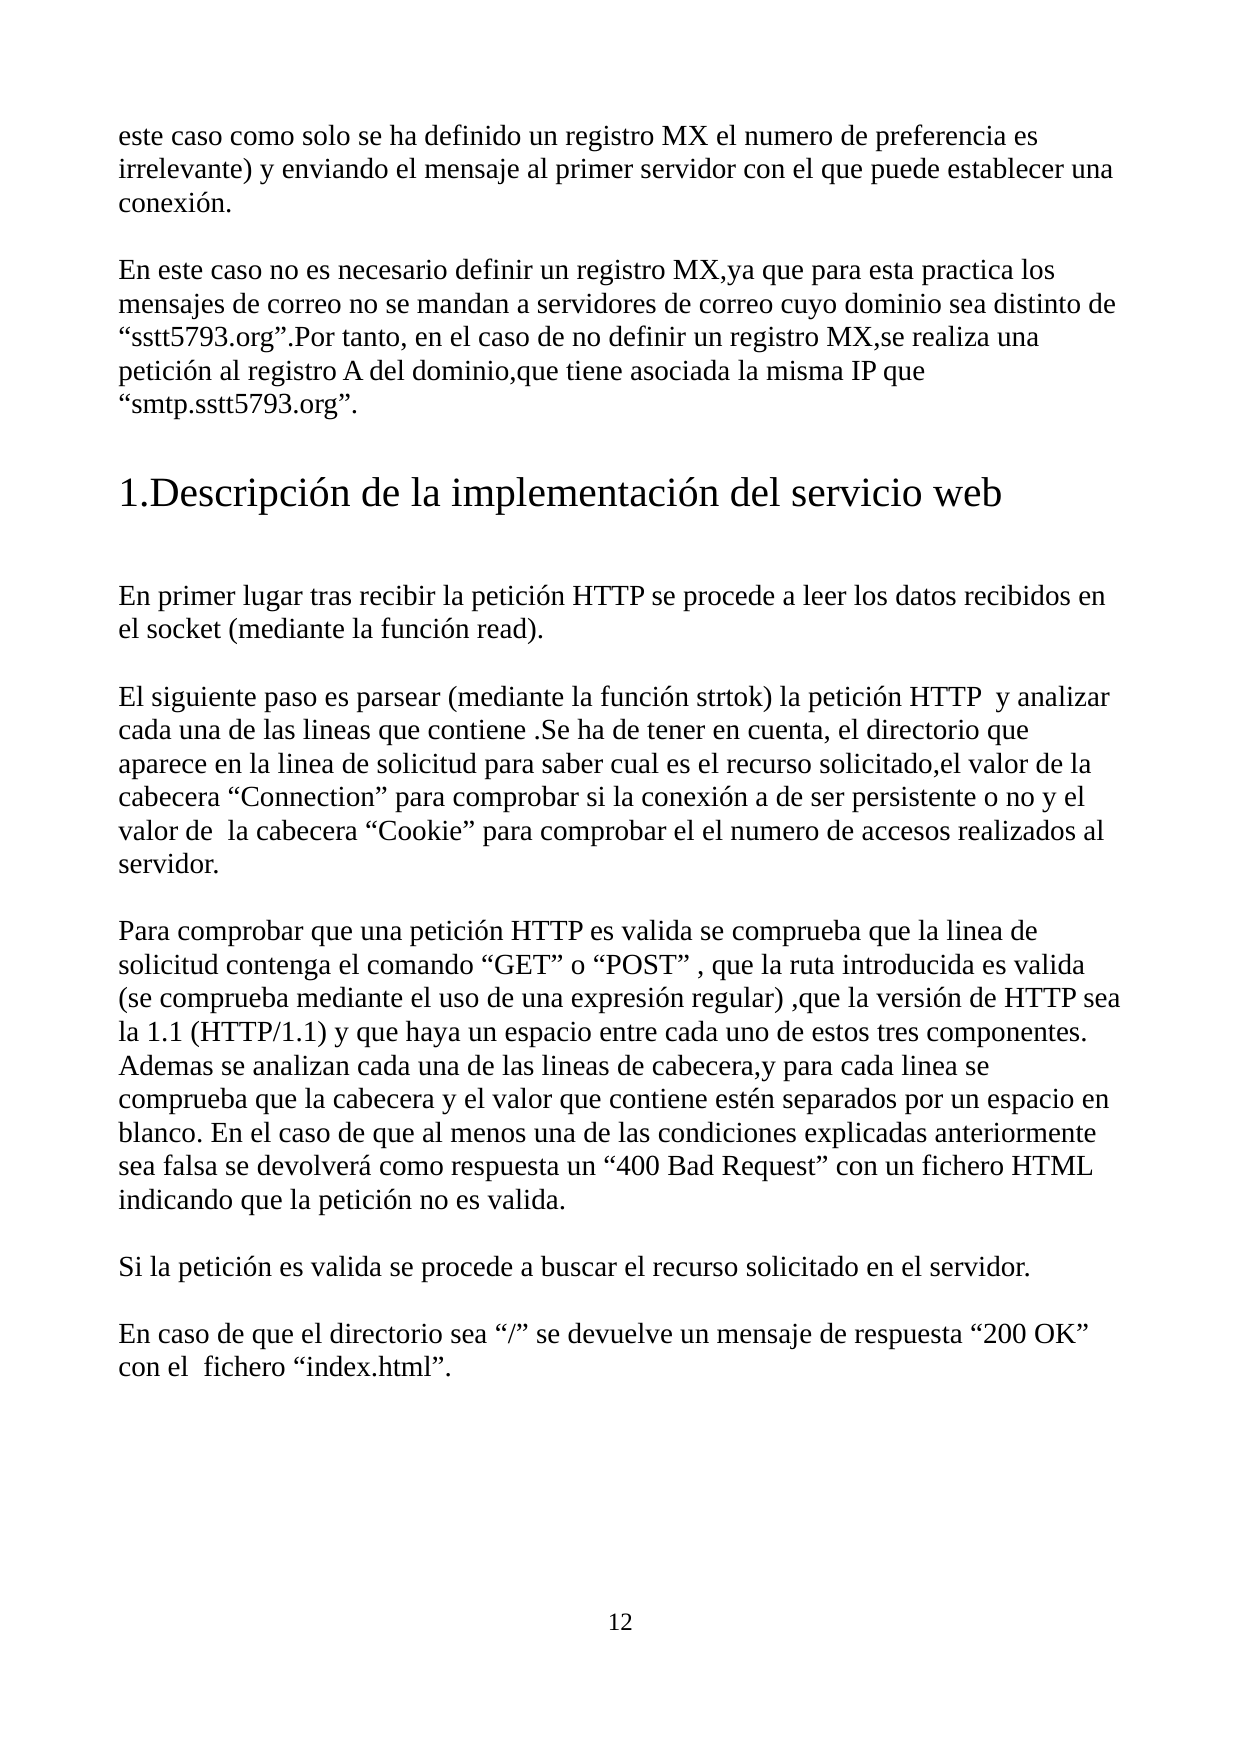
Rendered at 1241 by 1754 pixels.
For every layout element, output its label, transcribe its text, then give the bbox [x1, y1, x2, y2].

text En primer lugar tras recibir la petición HTTP se procede a leer los datos recibidos en el socket (mediante la función read). [118, 578, 1122, 645]
text este caso como solo se ha definido un registro MX el numero de preferencia es irrelevante) y enviando el mensaje al primer servidor con el que puede establecer una conexión. [118, 118, 1122, 219]
text Si la petición es valida se procede a buscar el recurso solicitado en el servidor. [118, 1249, 1122, 1282]
text 1.Descripción de la implementación del servicio web [118, 468, 1122, 516]
text En caso de que el directorio sea “/” se devuelve un mensaje de respuesta “200 OK” con el fichero “index.html”. [118, 1316, 1122, 1383]
text Ademas se analizan cada una de las lineas de cabecera,y para cada linea se comprueba que la cabecera y el valor que contiene estén separados por un espacio en blanco. En el caso de que al menos una de las condiciones explicadas anteriormente sea falsa se devolverá como respuesta un “400 Bad Request” con un fichero HTML indicando que la petición no es valida. [118, 1048, 1122, 1215]
text Para comprobar que una petición HTTP es valida se comprueba que la linea de solicitud contenga el comando “GET” o “POST” , que la ruta introducida es valida (se comprueba mediante el uso de una expresión regular) ,que la versión de HTTP sea la 1.1 (HTTP/1.1) y que haya un espacio entre cada uno de estos tres componentes. [118, 913, 1122, 1048]
text El siguiente paso es parsear (mediante la función strtok) la petición HTTP y analizar cada una de las lineas que contiene .Se ha de tener en cuenta, el directorio que aparece en la linea de solicitud para saber cual es el recurso solicitado,el valor de la cabecera “Connection” para comprobar si la conexión a de ser persistente o no y el valor de la cabecera “Cookie” para comprobar el el numero de accesos realizados al servidor. [118, 679, 1122, 880]
text En este caso no es necesario definir un registro MX,ya que para esta practica los mensajes de correo no se mandan a servidores de correo cuyo dominio sea distinto de “sstt5793.org”.Por tanto, en el caso de no definir un registro MX,se realiza una petición al registro A del dominio,que tiene asociada la misma IP que “smtp.sstt5793.org”. [118, 252, 1122, 420]
